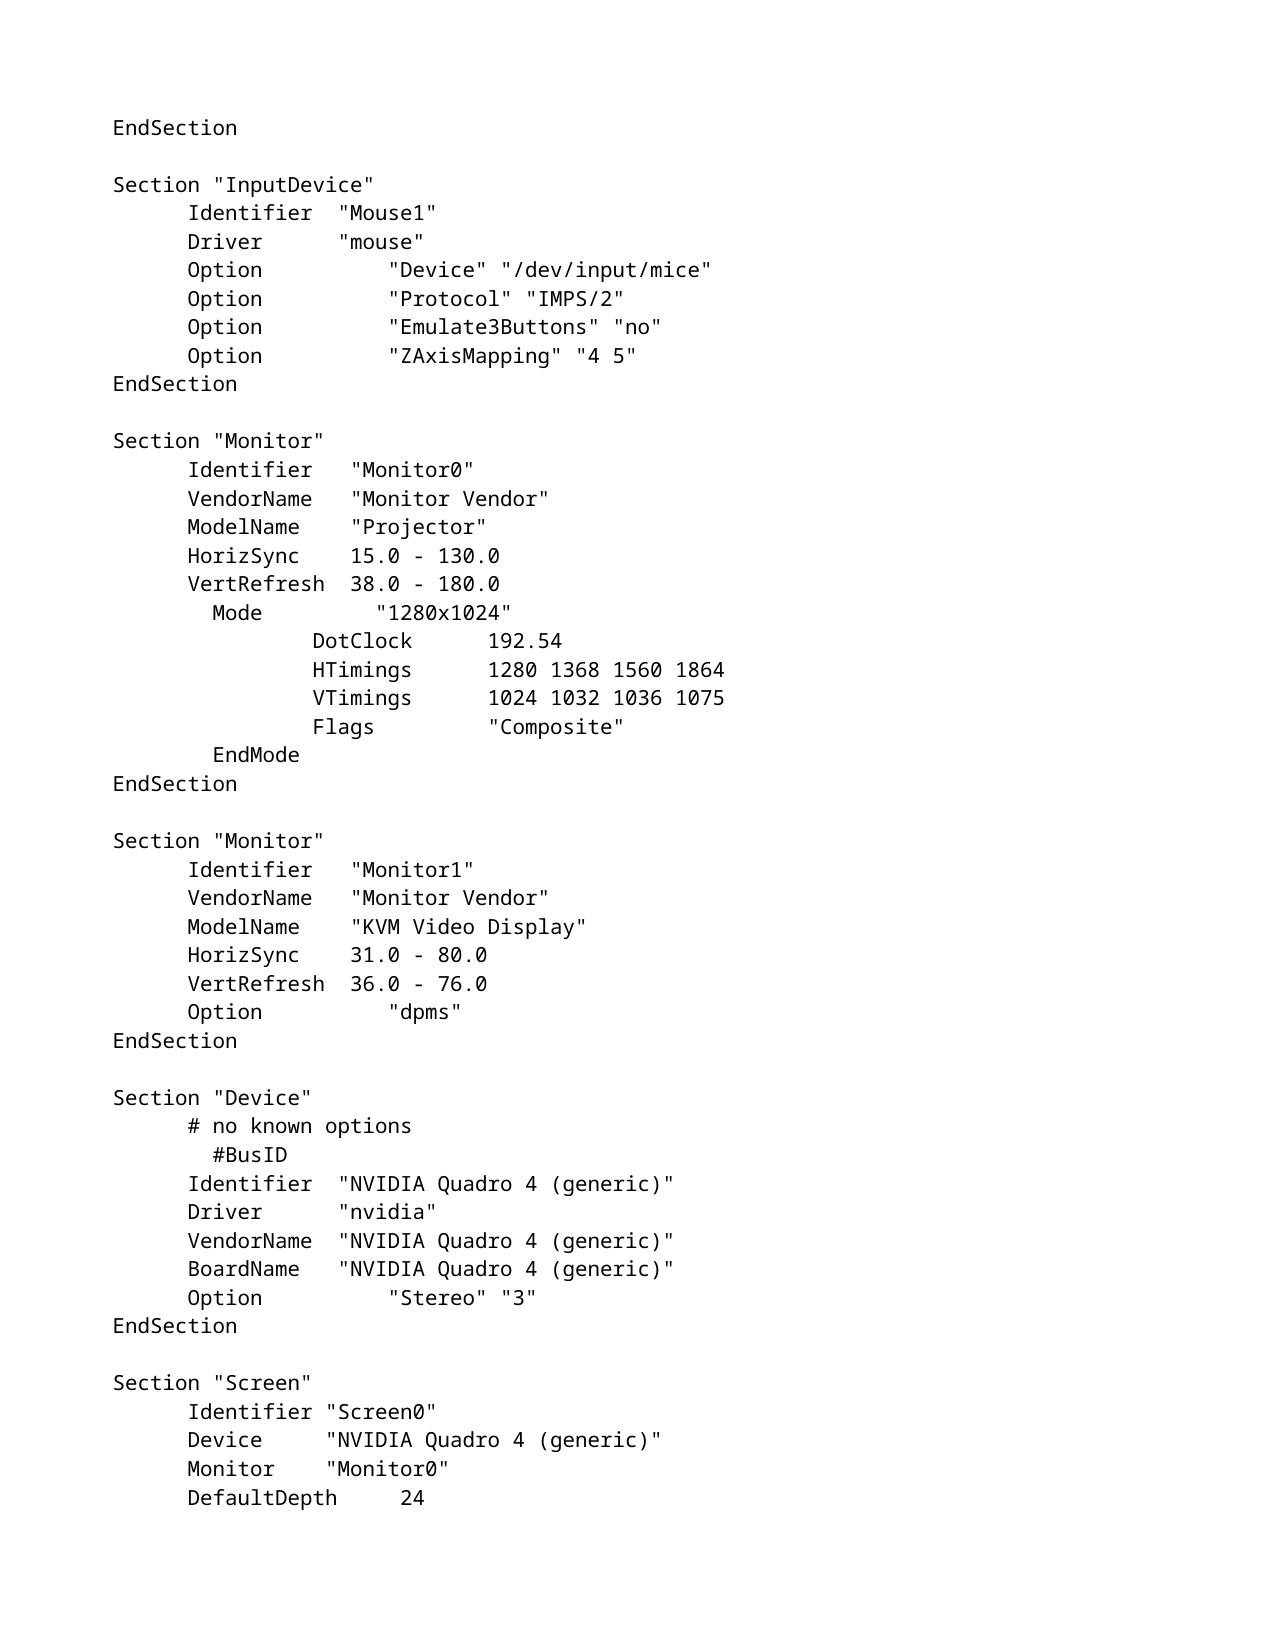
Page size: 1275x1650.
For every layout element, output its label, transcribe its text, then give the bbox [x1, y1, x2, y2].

text Device "NVIDIA Quadro 4 (generic)" [112, 1425, 1162, 1454]
text Identifier "NVIDIA Quadro 4 (generic)" [112, 1168, 1162, 1197]
text Section "Monitor" [112, 826, 1162, 854]
text Identifier "Screen0" [112, 1397, 1162, 1425]
text Option "Stereo" "3" [112, 1283, 1162, 1311]
text ModelName "KVM Video Display" [112, 912, 1162, 940]
text Option "dpms" [112, 997, 1162, 1026]
text Section "Screen" [112, 1368, 1162, 1397]
text EndSection [112, 1026, 1162, 1054]
text Flags "Composite" [112, 712, 1162, 740]
text Section "Device" [112, 1083, 1162, 1111]
text Driver "mouse" [112, 227, 1162, 255]
text HorizSync 31.0 - 80.0 [112, 940, 1162, 969]
text Driver "nvidia" [112, 1197, 1162, 1226]
text Identifier "Mouse1" [112, 198, 1162, 227]
text VTimings 1024 1032 1036 1075 [112, 683, 1162, 712]
text EndSection [112, 369, 1162, 398]
text Option "ZAxisMapping" "4 5" [112, 341, 1162, 369]
text VertRefresh 38.0 - 180.0 [112, 569, 1162, 598]
text EndSection [112, 112, 1162, 141]
text Identifier "Monitor1" [112, 854, 1162, 883]
text VendorName "Monitor Vendor" [112, 483, 1162, 512]
text #BusID [112, 1140, 1162, 1168]
text VertRefresh 36.0 - 76.0 [112, 969, 1162, 997]
text Identifier "Monitor0" [112, 455, 1162, 483]
text Section "Monitor" [112, 426, 1162, 455]
text Monitor "Monitor0" [112, 1454, 1162, 1482]
text Option "Protocol" "IMPS/2" [112, 284, 1162, 312]
text DotClock 192.54 [112, 626, 1162, 655]
text VendorName "Monitor Vendor" [112, 883, 1162, 912]
text ModelName "Projector" [112, 512, 1162, 541]
text HorizSync 15.0 - 130.0 [112, 541, 1162, 569]
text Option "Device" "/dev/input/mice" [112, 255, 1162, 284]
text EndSection [112, 769, 1162, 797]
text DefaultDepth 24 [112, 1482, 1162, 1511]
text EndSection [112, 1311, 1162, 1340]
text Mode "1280x1024" [112, 598, 1162, 626]
text Section "InputDevice" [112, 169, 1162, 198]
text EndMode [112, 740, 1162, 769]
text # no known options [112, 1111, 1162, 1140]
text BoardName "NVIDIA Quadro 4 (generic)" [112, 1254, 1162, 1283]
text Option "Emulate3Buttons" "no" [112, 312, 1162, 341]
text HTimings 1280 1368 1560 1864 [112, 655, 1162, 683]
text VendorName "NVIDIA Quadro 4 (generic)" [112, 1226, 1162, 1254]
